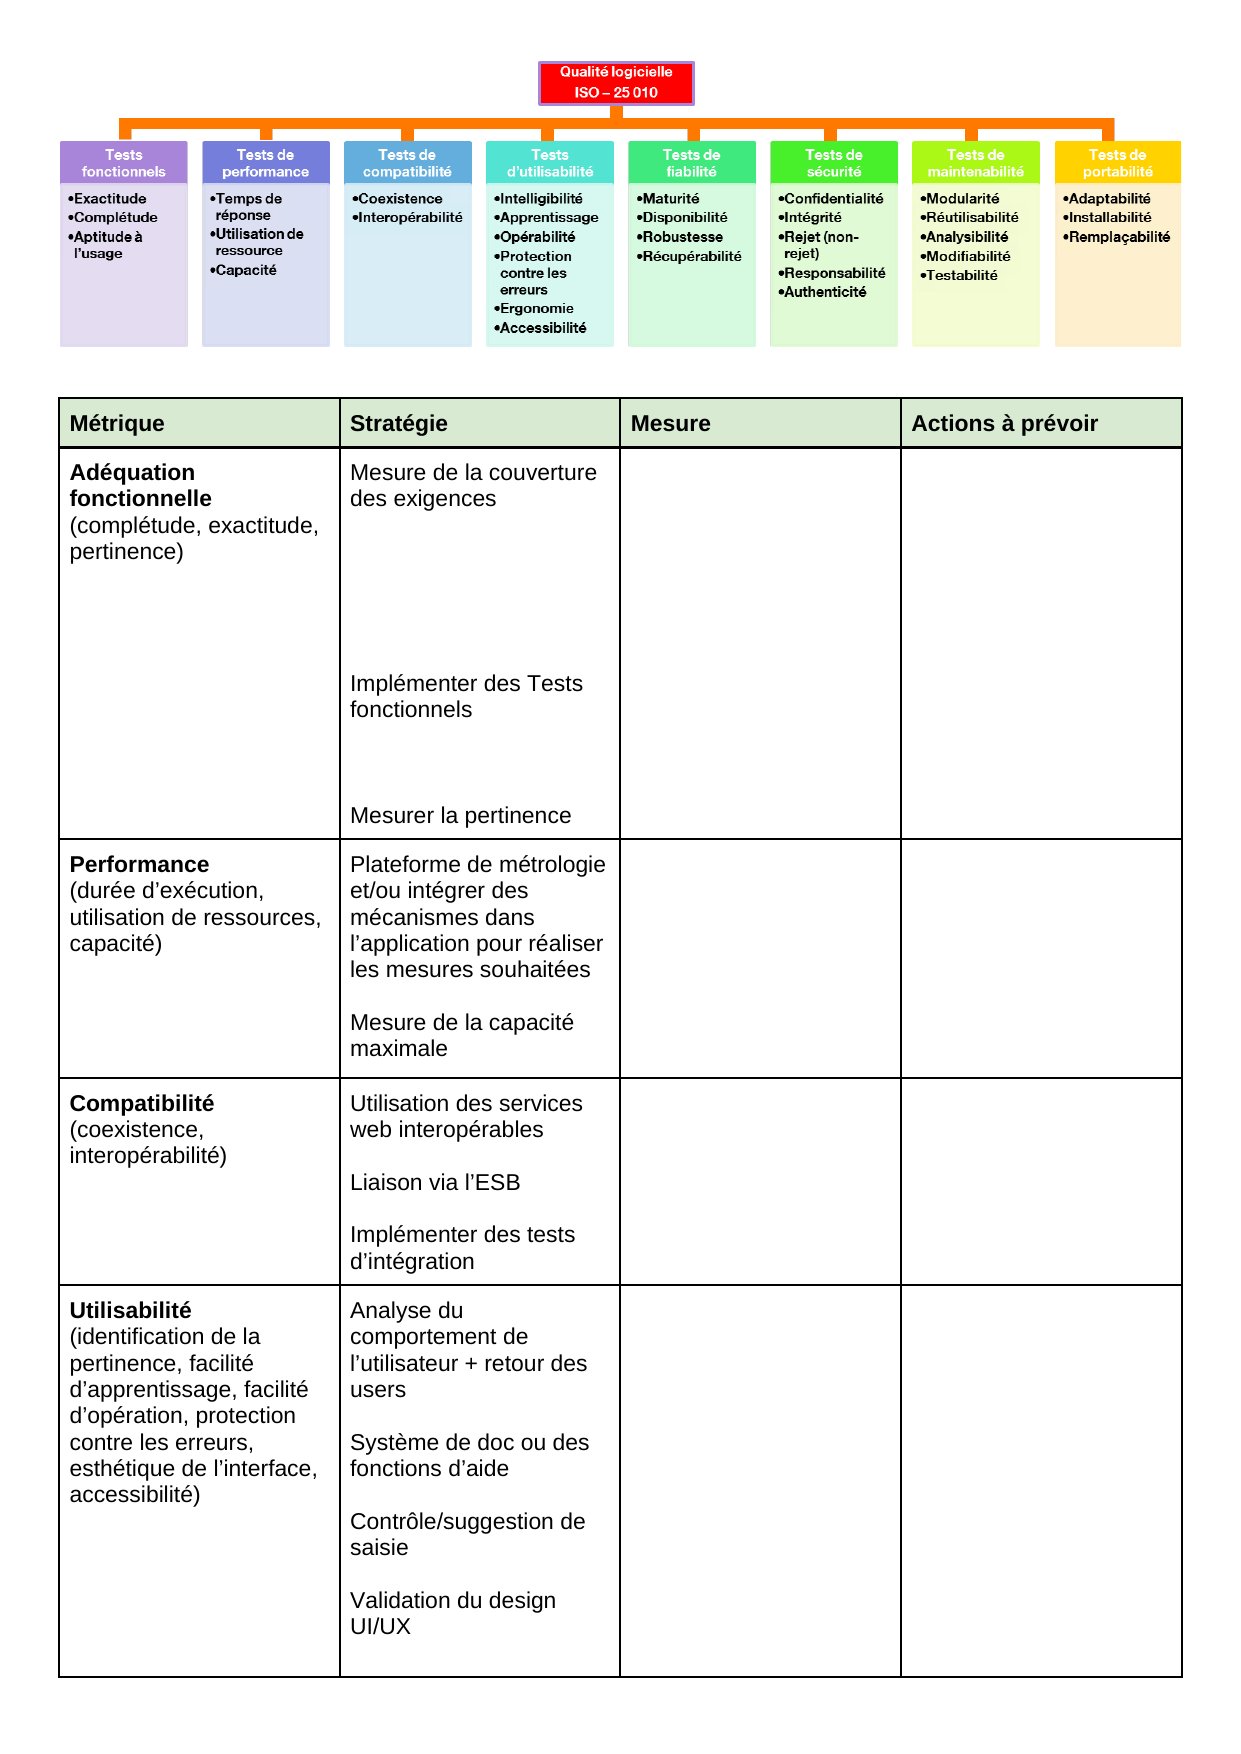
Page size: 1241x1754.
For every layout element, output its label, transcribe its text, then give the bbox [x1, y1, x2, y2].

table_cell [902, 449, 1181, 838]
table_cell Performance (durée d’exécution, utilisation de ressources, capacité) [60, 840, 339, 1077]
picture [58, 58, 1182, 364]
table_cell Plateforme de métrologie et/ou intégrer des mécanismes dans l’application pour réaliser les mesures souhaitées Mesure de la capacité maximale [341, 840, 619, 1077]
table_cell Compatibilité (coexistence, interopérabilité) [60, 1079, 339, 1284]
table_header Mesure [621, 399, 900, 446]
table_cell Adéquation fonctionnelle (complétude, exactitude, pertinence) [60, 449, 339, 838]
table_cell Analyse du comportement de l’utilisateur + retour des users Système de doc ou des fonctions d’aide Contrôle/suggestion de saisie Validation du design UI/UX [341, 1286, 619, 1676]
table_cell Mesure de la couverture des exigences Implémenter des Tests fonctionnels Mesurer la pertinence [341, 449, 619, 838]
table_cell Utilisation des services web interopérables Liaison via l’ESB Implémenter des tests d’intégration [341, 1079, 619, 1284]
table_cell [902, 1079, 1181, 1284]
table_cell [902, 840, 1181, 1077]
table_cell [621, 1286, 900, 1676]
table_cell [902, 1286, 1181, 1676]
table_header Métrique [60, 399, 339, 446]
table_cell [621, 449, 900, 838]
table_cell [621, 1079, 900, 1284]
table_header Actions à prévoir [902, 399, 1181, 446]
table_header Stratégie [341, 399, 619, 446]
table_cell [621, 840, 900, 1077]
table_cell Utilisabilité (identification de la pertinence, facilité d’apprentissage, facilité d’opération, protection contre les erreurs, esthétique de l’interface, accessibilité) [60, 1286, 339, 1676]
